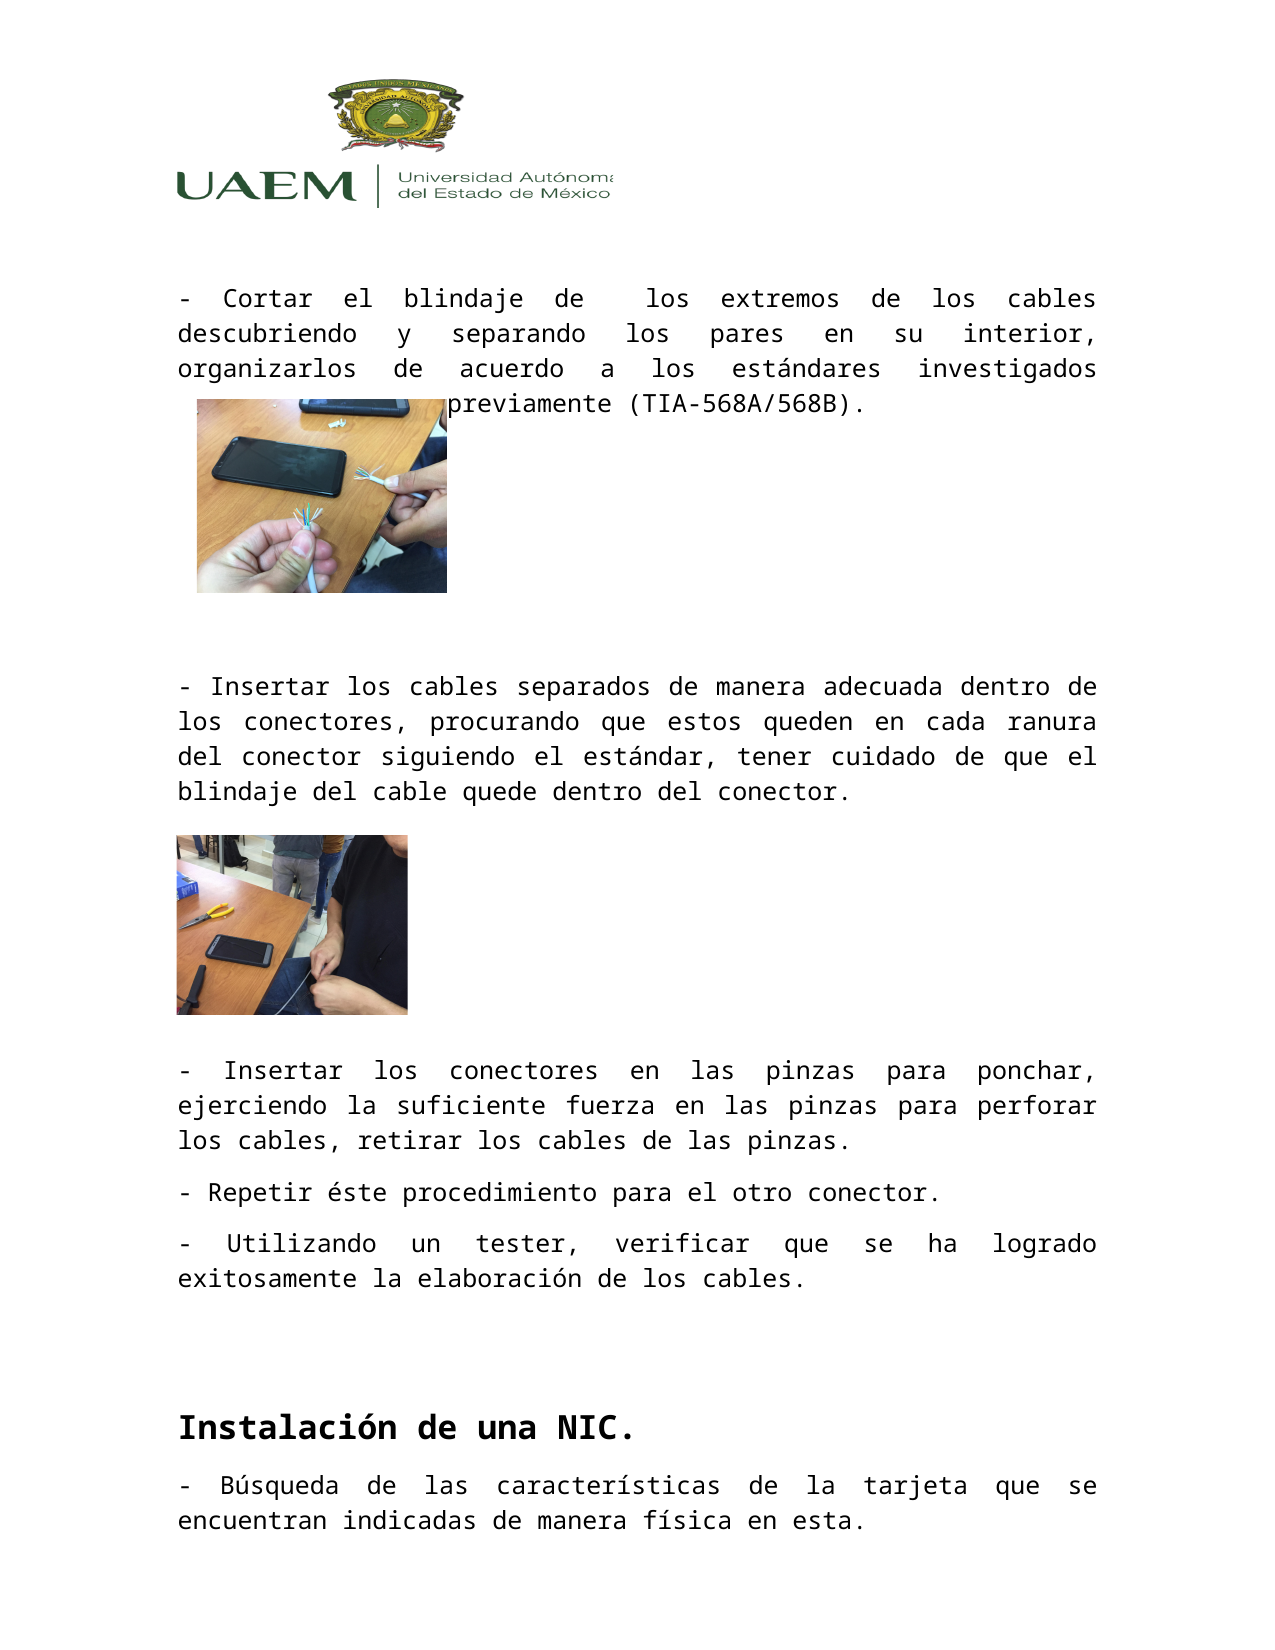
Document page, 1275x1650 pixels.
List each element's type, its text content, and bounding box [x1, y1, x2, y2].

picture [177, 73, 614, 208]
text - Repetir éste procedimiento para el otro conector. [177, 1174, 1098, 1208]
text - Búsqueda de las características de la tarjeta que se encuentran indicadas de manera física en esta. [177, 1467, 1098, 1536]
text Instalación de una NIC. [177, 1404, 1098, 1449]
picture [176, 835, 408, 1015]
text - Cortar el blindaje de los extremos de los cables descubriendo y separando los pares en su interior, organizarlos de acuerdo a los estándares investigados previamente (TIA-568A/568B). [177, 281, 1098, 420]
text - Insertar los cables separados de manera adecuada dentro de los conectores, procurando que estos queden en cada ranura del conector siguiendo el estándar, tener cuidado de que el blindaje del cable quede dentro del conector. [177, 668, 1098, 808]
picture [196, 399, 447, 593]
text - Utilizando un tester, verificar que se ha logrado exitosamente la elaboración de los cables. [177, 1226, 1098, 1295]
text - Insertar los conectores en las pinzas para ponchar, ejerciendo la suficiente fuerza en las pinzas para perforar los cables, retirar los cables de las pinzas. [177, 1053, 1098, 1157]
